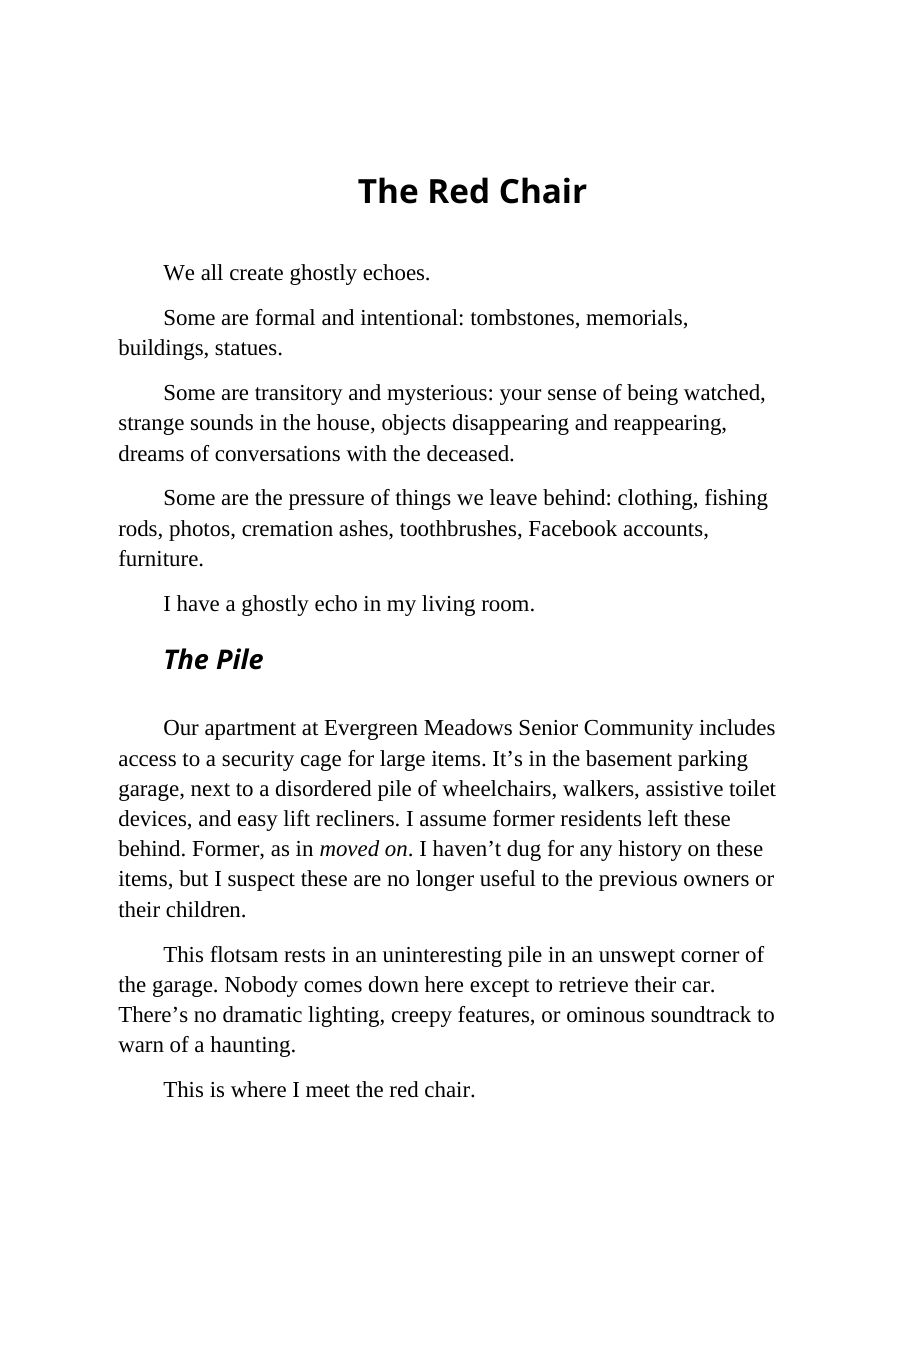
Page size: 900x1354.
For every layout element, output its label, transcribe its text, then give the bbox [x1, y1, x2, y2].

text This flotsam rests in an uninteresting pile in an unswept corner of the garage. Nobody comes down here except to retrieve their car. There’s no dramatic lighting, creepy features, or ominous soundtrack to warn of a haunting. [118, 941, 782, 1058]
subtitle The Pile [118, 641, 782, 677]
text We all create ghostly echoes. [118, 259, 782, 285]
text Some are formal and intentional: tombstones, memorials, buildings, statues. [118, 304, 782, 361]
text I have a ghostly echo in my living room. [118, 589, 782, 616]
text Some are transitory and mysterious: your sense of being watched, strange sounds in the house, objects disappearing and reappearing, dreams of conversations with the deceased. [118, 379, 782, 466]
text Some are the pressure of things we leave behind: clothing, fishing rods, photos, cremation ashes, toothbrushes, Facebook accounts, furniture. [118, 484, 782, 571]
subtitle The Red Chair [118, 168, 782, 213]
text Our apartment at Evergreen Meadows Senior Community includes access to a security cage for large items. It’s in the basement parking garage, next to a disordered pile of wheelchairs, walkers, assistive toilet devices, and easy lift recliners. I assume former residents left these behind. Former, as in moved on. I haven’t dug for any history on these items, but I suspect these are no longer useful to the previous owners or their children. [118, 714, 782, 922]
text This is where I meet the red chair. [118, 1076, 782, 1103]
